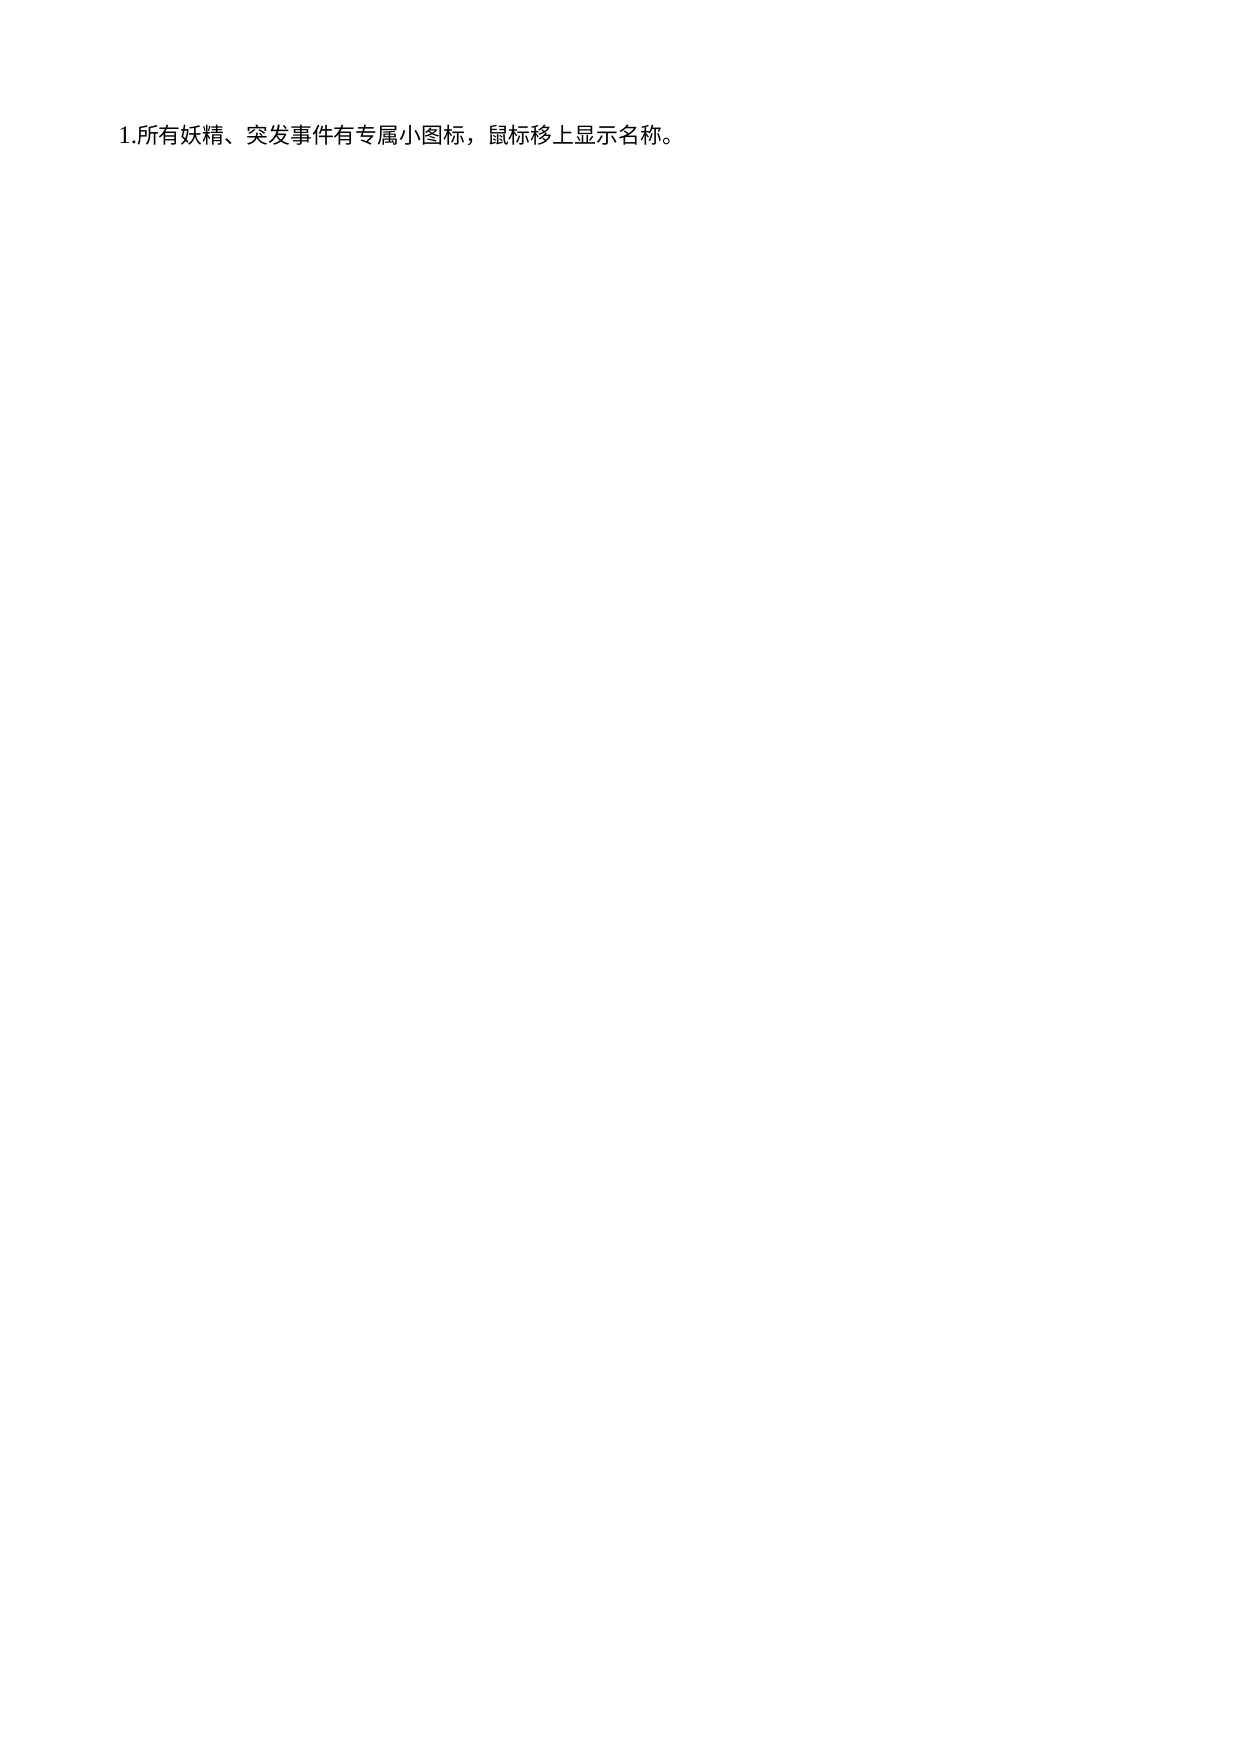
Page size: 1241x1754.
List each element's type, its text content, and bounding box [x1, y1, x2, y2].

text 1.所有妖精、突发事件有专属小图标，鼠标移上显示名称。 [118, 118, 1122, 150]
